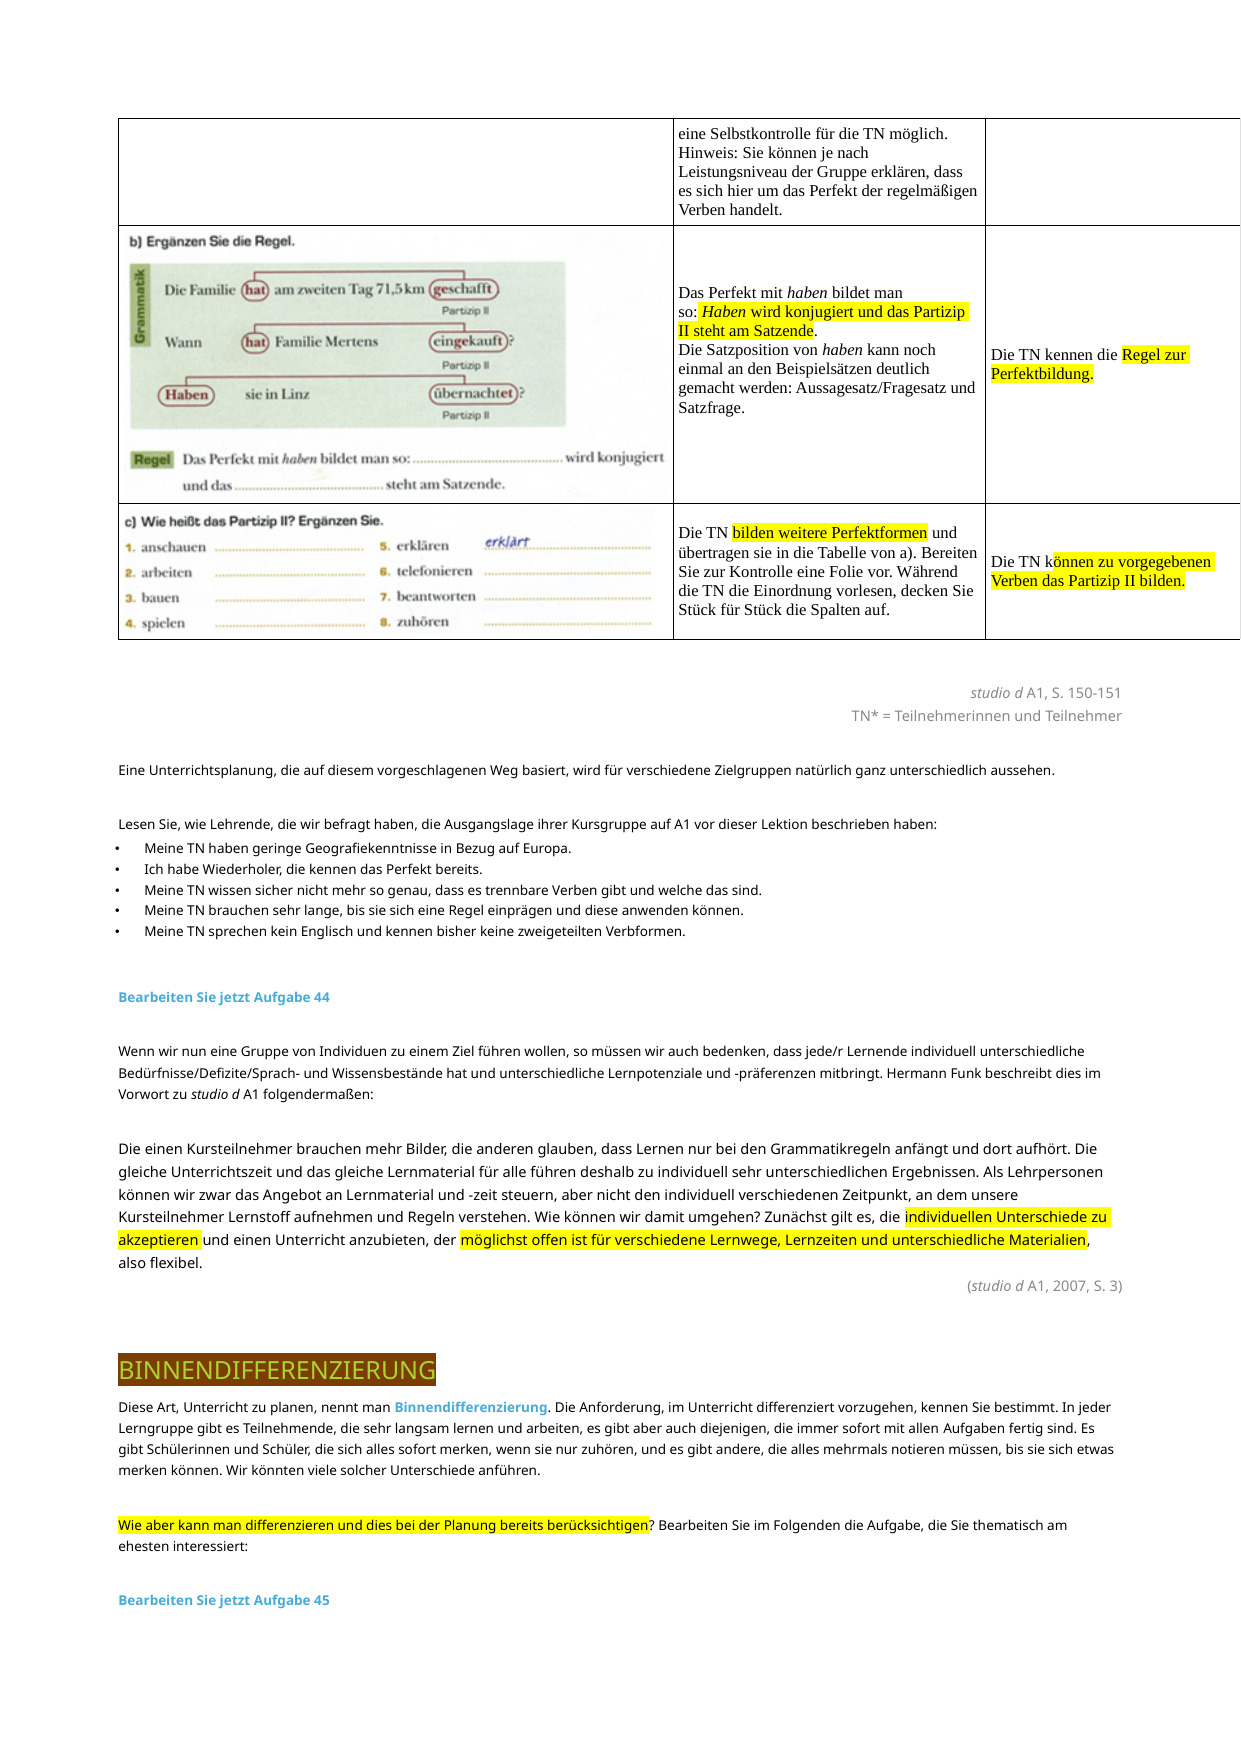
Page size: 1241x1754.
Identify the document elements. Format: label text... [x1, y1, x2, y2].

table_cell Die TN kennen die Regel zur Perfektbildung. [986, 226, 1240, 503]
table_cell Die TN bilden weitere Perfektformen und übertragen sie in die Tabelle von a). Bereiten Sie zur Kontrolle eine Folie vor. Während die TN die Einordnung vorlesen, decken Sie Stück für Stück die Spalten auf. [674, 504, 985, 639]
picture [123, 508, 655, 634]
picture [123, 229, 668, 498]
table_cell Die TN können zu vorgegebenen Verben das Partizip II bilden. [986, 504, 1240, 639]
text Wenn wir nun eine Gruppe von Individuen zu einem Ziel führen wollen, so müssen wir auch bedenken, dass jede/r Lernende individuell unterschiedliche Bedürfnisse/Defizite/Sprach- und Wissensbestände hat und unterschiedliche Lernpotenziale und -präferenzen mitbringt. Hermann Funk beschreibt dies im Vorwort zu studio d A1 folgendermaßen: [118, 1042, 1122, 1103]
list Meine TN haben geringe Geografiekenntnisse in Bezug auf Europa. [118, 836, 1122, 857]
text Diese Art, Unterricht zu planen, nennt man Binnendifferenzierung. Die Anforderung, im Unterricht differenziert vorzugehen, kennen Sie bestimmt. In jeder Lerngruppe gibt es Teilnehmende, die sehr langsam lernen und arbeiten, es gibt aber auch diejenigen, die immer sofort mit allen Aufgaben fertig sind. Es gibt Schülerinnen und Schüler, die sich alles sofort merken, wenn sie nur zuhören, und es gibt andere, die alles mehrmals notieren müssen, bis sie sich etwas merken können. Wir könnten viele solcher Unterschiede anführen. [118, 1398, 1122, 1480]
table_cell Das Perfekt mit haben bildet man so: Haben wird konjugiert und das Partizip II steht am Satzende. Die Satzposition von haben kann noch einmal an den Beispielsätzen deutlich gemacht werden: Aussagesatz/Fragesatz und Satzfrage. [674, 226, 985, 503]
table_cell [119, 226, 673, 503]
text Bearbeiten Sie jetzt Aufgabe 44 [118, 988, 1122, 1007]
text (studio d A1, 2007, S. 3) [118, 1276, 1122, 1296]
table_cell [119, 119, 673, 224]
text Bearbeiten Sie jetzt Aufgabe 45 [118, 1591, 1122, 1609]
table_cell eine Selbstkontrolle für die TN möglich. Hinweis: Sie können je nach Leistungsniveau der Gruppe erklären, dass es sich hier um das Perfekt der regelmäßigen Verben handelt. [674, 119, 985, 224]
text Eine Unterrichtsplanung, die auf diesem vorgeschlagenen Weg basiert, wird für verschiedene Zielgruppen natürlich ganz unterschiedlich aussehen. [118, 761, 1122, 779]
list Meine TN wissen sicher nicht mehr so genau, dass es trennbare Verben gibt und welche das sind. [118, 878, 1122, 899]
text Wie aber kann man differenzieren und dies bei der Planung bereits berücksichtigen? Bearbeiten Sie im Folgenden die Aufgabe, die Sie thematisch am ehesten interessiert: [118, 1516, 1122, 1555]
subtitle BINNENDIFFERENZIERUNG [118, 1352, 1122, 1386]
list Meine TN sprechen kein Englisch und kennen bisher keine zweigeteilten Verbformen. [118, 920, 1122, 941]
text Die einen Kursteilnehmer brauchen mehr Bilder, die anderen glauben, dass Lernen nur bei den Grammatikregeln anfängt und dort aufhört. Die gleiche Unterrichtszeit und das gleiche Lernmaterial für alle führen deshalb zu individuell sehr unterschiedlichen Ergebnissen. Als Lehrpersonen können wir zwar das Angebot an Lernmaterial und -zeit steuern, aber nicht den individuell verschiedenen Zeitpunkt, an dem unsere Kursteilnehmer Lernstoff aufnehmen und Regeln verstehen. Wie können wir damit umgehen? Zunächst gilt es, die individuellen Unterschiede zu akzeptieren und einen Unterricht anzubieten, der möglichst offen ist für verschiedene Lernwege, Lernzeiten und unterschiedliche Materialien, also flexibel. [118, 1139, 1122, 1273]
text Lesen Sie, wie Lehrende, die wir befragt haben, die Ausgangslage ihrer Kursgruppe auf A1 vor dieser Lektion beschrieben haben: [118, 815, 1122, 834]
table_cell [119, 504, 673, 639]
text studio d A1, S. 150-151 [118, 682, 1122, 702]
text TN* = Teilnehmerinnen und Teilnehmer [118, 705, 1122, 725]
table_cell [986, 119, 1240, 224]
list Meine TN brauchen sehr lange, bis sie sich eine Regel einprägen und diese anwenden können. [118, 899, 1122, 920]
list Ich habe Wiederholer, die kennen das Perfekt bereits. [118, 857, 1122, 878]
